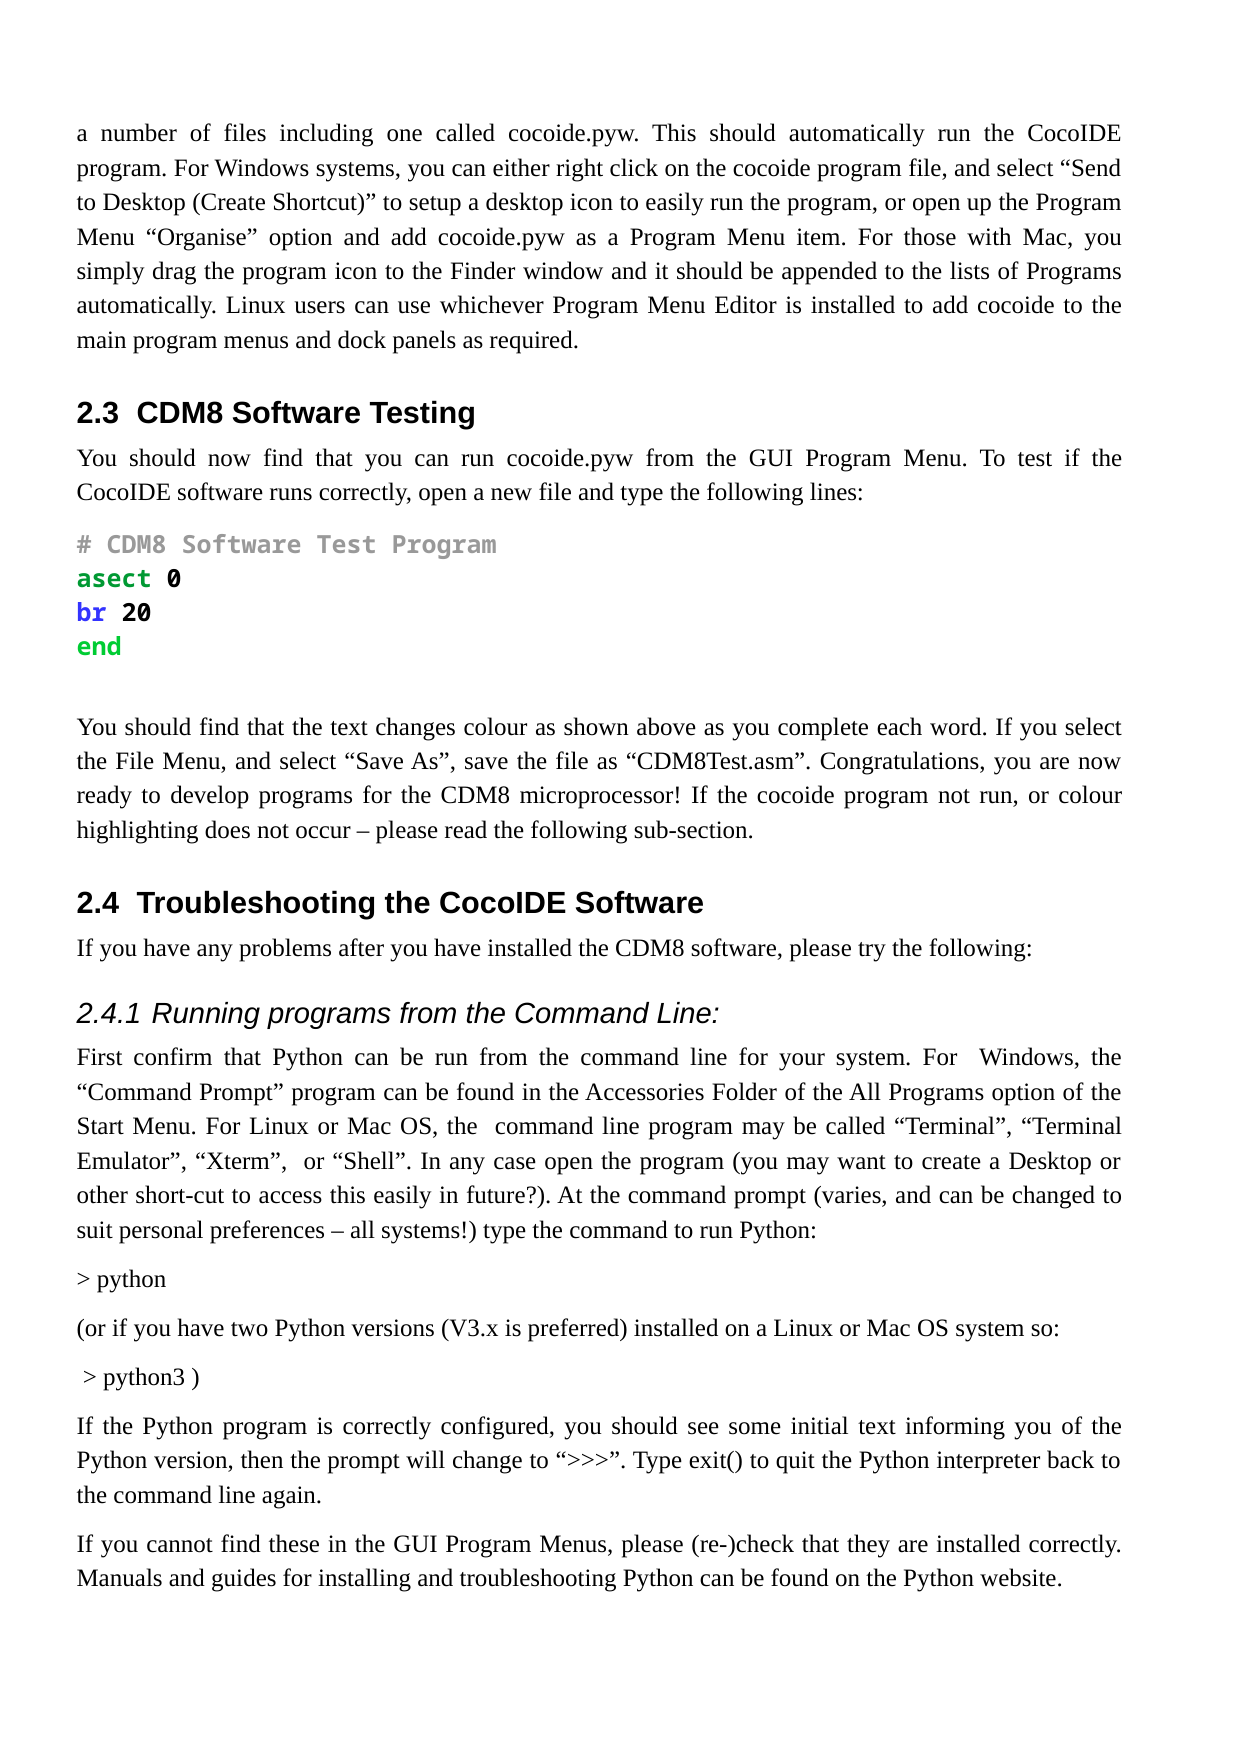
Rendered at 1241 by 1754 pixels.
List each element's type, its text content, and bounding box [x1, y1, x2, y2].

text You should find that the text changes colour as shown above as you complete each word. If you select the File Menu, and select “Save As”, save the file as “CDM8Test.asm”. Congratulations, you are now ready to develop programs for the CDM8 microprocessor! If the cocoide program not run, or colour highlighting does not occur – please read the following sub-section. [76, 712, 1123, 844]
text > python3 ) [76, 1362, 1123, 1391]
text You should now find that you can run cocoide.pyw from the GUI Program Menu. To test if the CocoIDE software runs correctly, open a new file and type the following lines: [76, 443, 1123, 506]
subtitle CDM8 Software Testing [76, 395, 1123, 430]
text a number of files including one called cocoide.pyw. This should automatically run the CocoIDE program. For Windows systems, you can either right click on the cocoide program file, and select “Send to Desktop (Create Shortcut)” to setup a desktop icon to easily run the program, or open up the Program Menu “Organise” option and add cocoide.pyw as a Program Menu item. For those with Mac, you simply drag the program icon to the Finder window and it should be appended to the lists of Programs automatically. Linux users can use whichever Program Menu Editor is installed to add cocoide to the main program menus and dock panels as required. [76, 118, 1123, 354]
text asect 0 [76, 560, 1123, 594]
subtitle Running programs from the Command Line: [76, 996, 1123, 1030]
text First confirm that Python can be run from the command line for your system. For Windows, the “Command Prompt” program can be found in the Accessories Folder of the All Programs option of the Start Menu. For Linux or Mac OS, the command line program may be called “Terminal”, “Terminal Emulator”, “Xterm”, or “Shell”. In any case open the program (you may want to create a Desktop or other short-cut to access this easily in future?). At the command prompt (varies, and can be changed to suit personal preferences – all systems!) type the command to run Python: [76, 1042, 1123, 1243]
subtitle Troubleshooting the CocoIDE Software [76, 885, 1123, 920]
text # CDM8 Software Test Program [76, 526, 1123, 560]
text (or if you have two Python versions (V3.x is preferred) installed on a Linux or Mac OS system so: [76, 1313, 1123, 1342]
text If you have any problems after you have installed the CDM8 software, please try the following: [76, 933, 1123, 961]
text If the Python program is correctly configured, you should see some initial text informing you of the Python version, then the prompt will change to “>>>”. Type exit() to quit the Python interpreter back to the command line again. [76, 1411, 1123, 1509]
text br 20 [76, 594, 1123, 628]
text > python [76, 1264, 1123, 1293]
text end [76, 628, 1123, 662]
text If you cannot find these in the GUI Program Menus, please (re-)check that they are installed correctly. Manuals and guides for installing and troubleshooting Python can be found on the Python website. [76, 1529, 1123, 1592]
